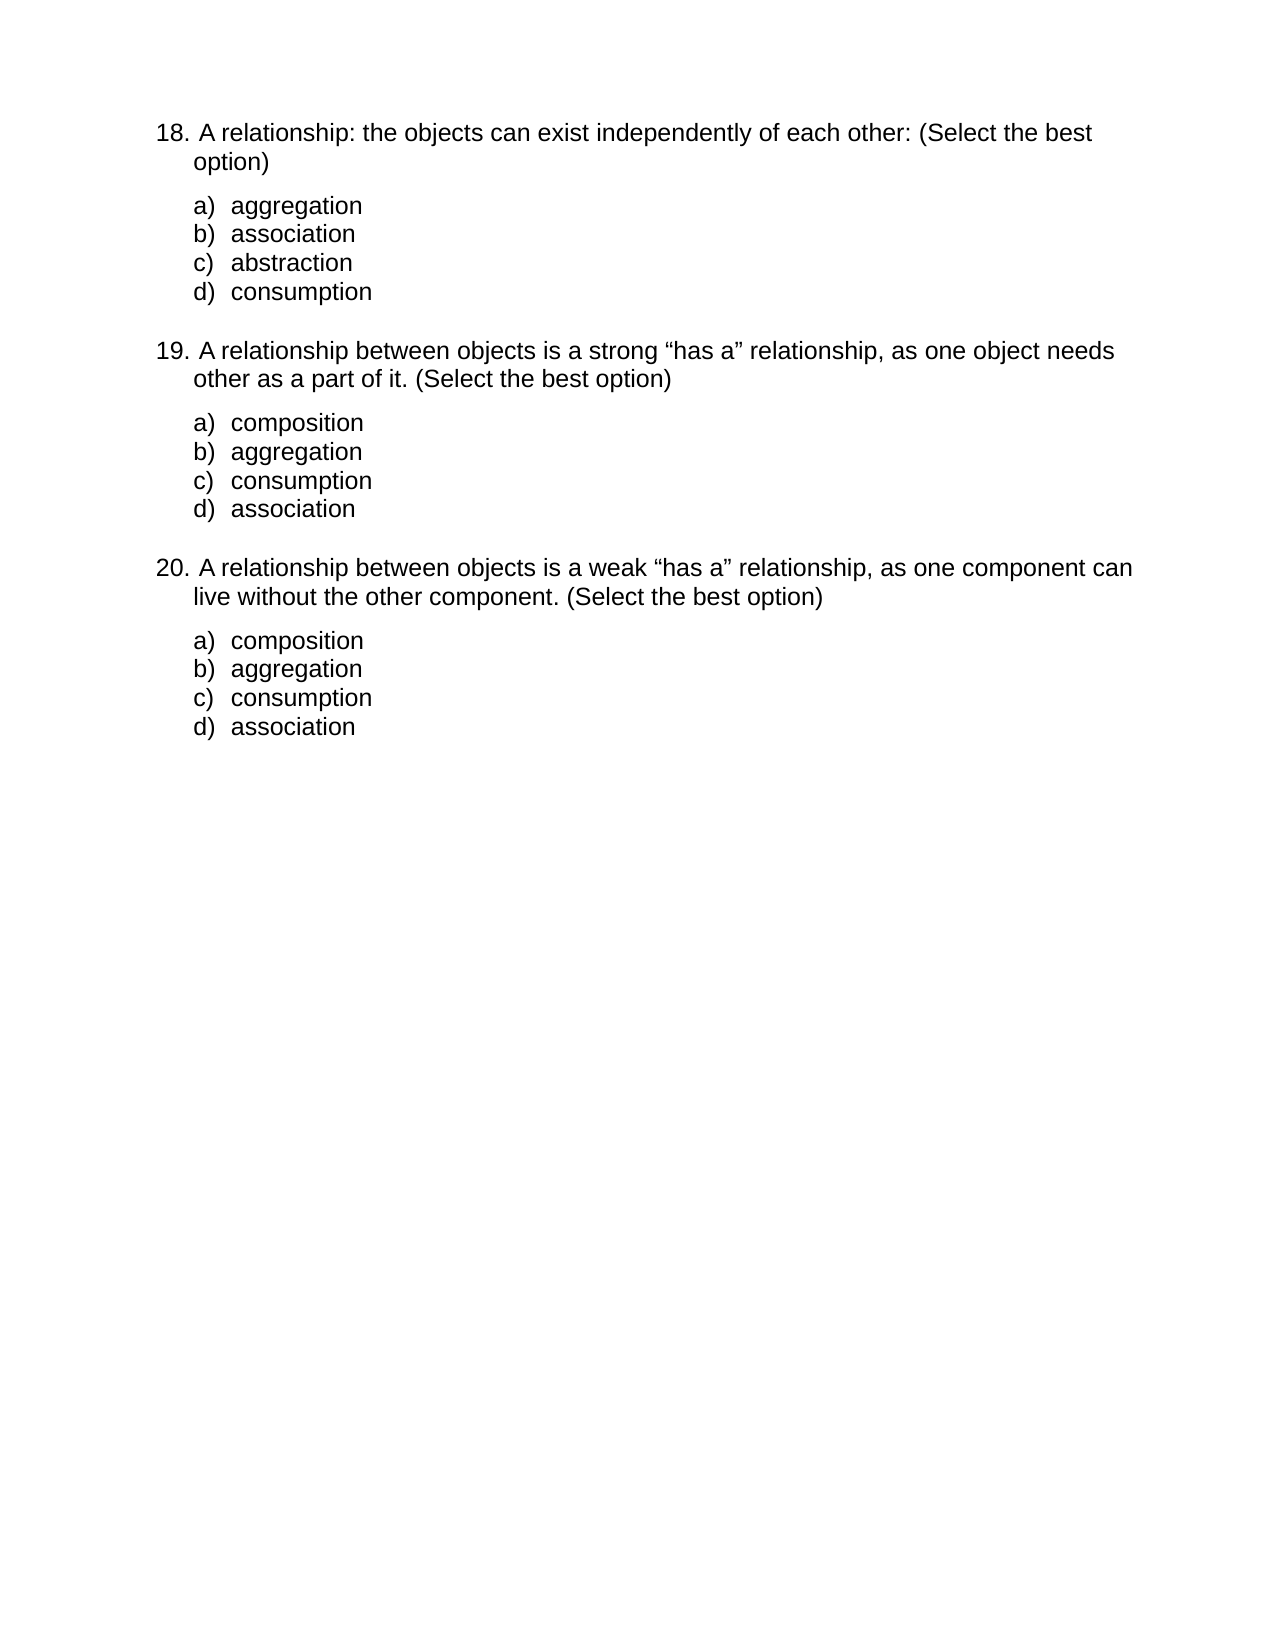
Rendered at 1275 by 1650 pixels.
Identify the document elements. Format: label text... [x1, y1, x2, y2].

list consumption [193, 466, 1157, 494]
list composition [193, 626, 1157, 654]
list A relationship: the objects can exist independently of each other: (Select the best option) [156, 118, 1157, 176]
list association [193, 219, 1157, 248]
list A relationship between objects is a weak “has a” relationship, as one component can live without the other component. (Select the best option) [156, 553, 1157, 611]
list aggregation [193, 437, 1157, 466]
list A relationship between objects is a strong “has a” relationship, as one object needs other as a part of it. (Select the best option) [156, 336, 1157, 393]
list association [193, 712, 1157, 741]
list composition [193, 408, 1157, 437]
list aggregation [193, 654, 1157, 683]
list consumption [193, 683, 1157, 712]
list aggregation [193, 191, 1157, 219]
list association [193, 494, 1157, 523]
list consumption [193, 277, 1157, 306]
list abstraction [193, 248, 1157, 277]
